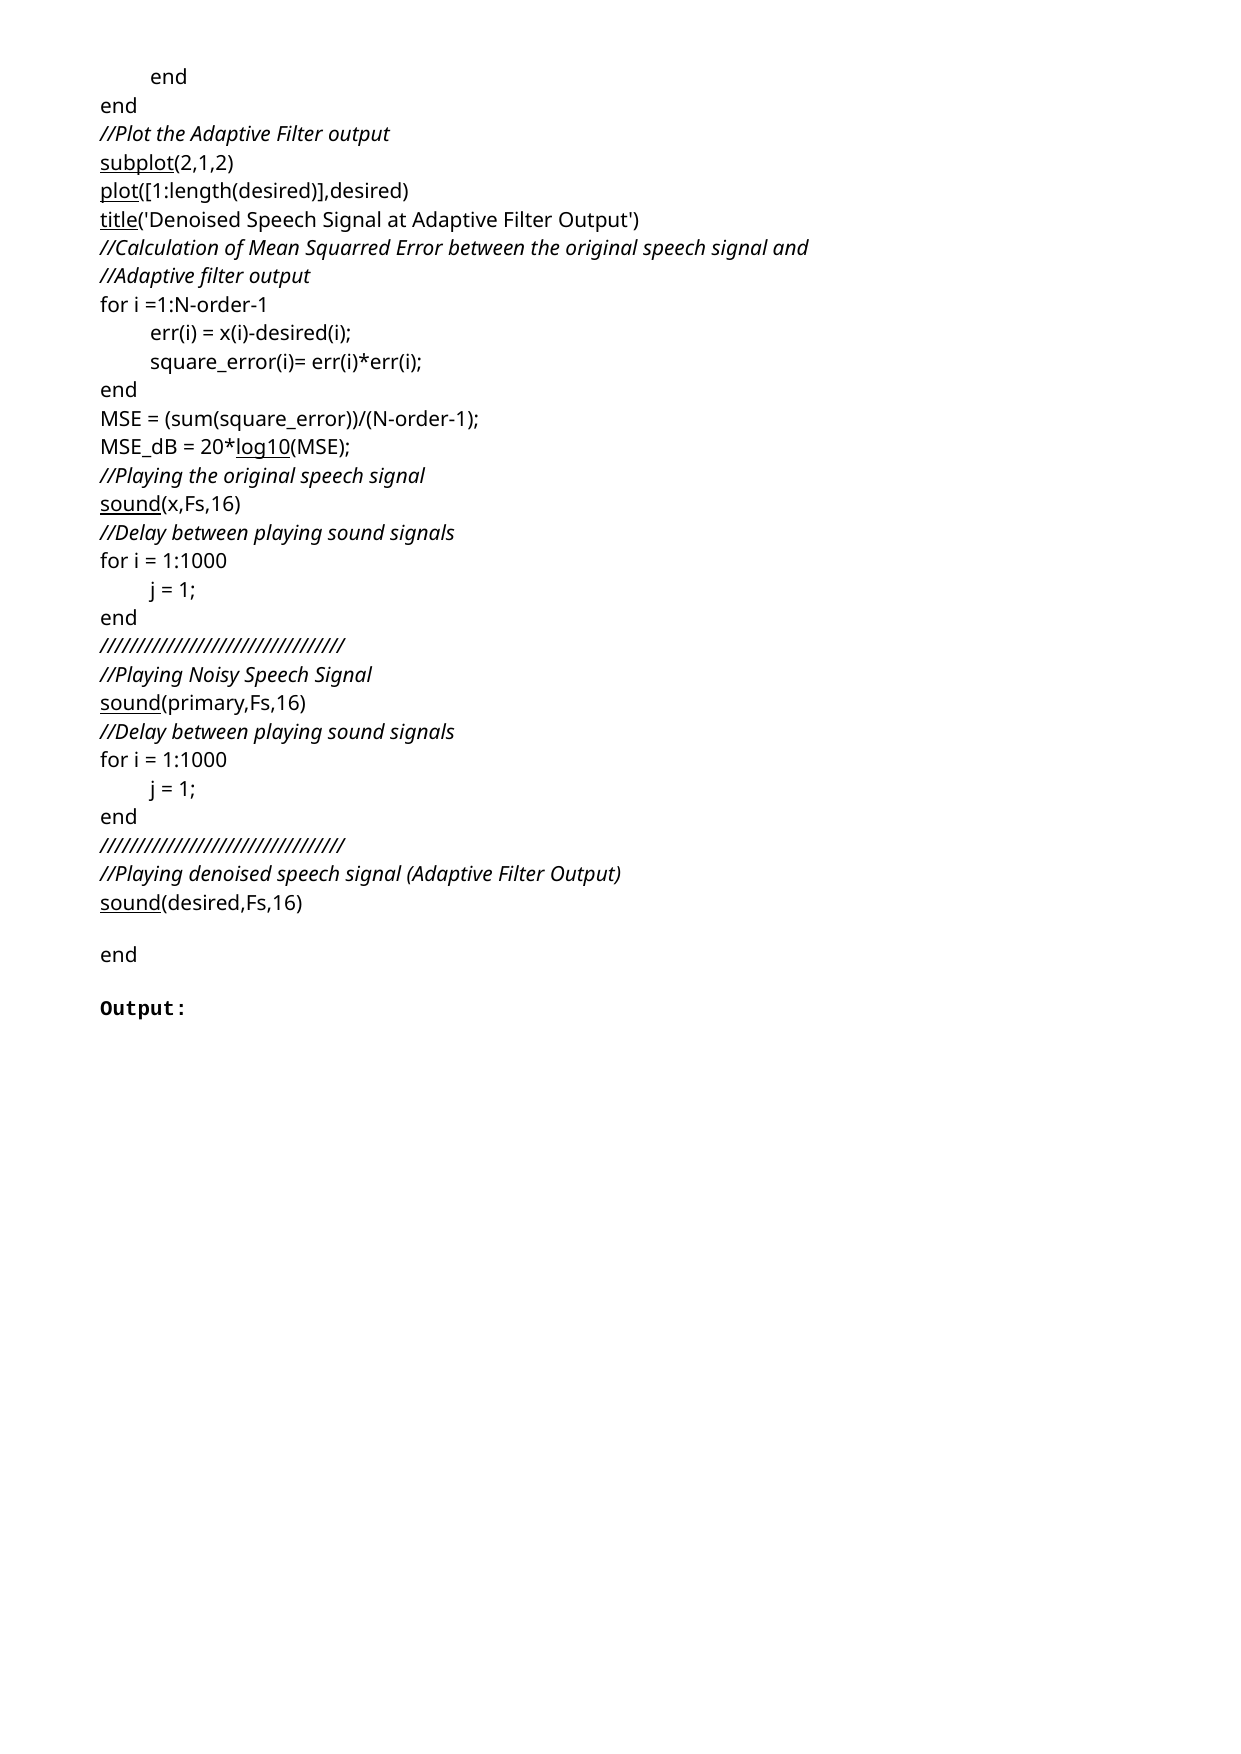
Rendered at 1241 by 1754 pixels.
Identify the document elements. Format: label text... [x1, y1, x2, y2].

text //Delay between playing sound signals [100, 717, 1123, 745]
text subplot(2,1,2) [100, 148, 1123, 176]
text j = 1; [100, 774, 1123, 802]
text end [100, 603, 1123, 632]
text end [100, 940, 1123, 968]
text //Calculation of Mean Squarred Error between the original speech signal and [100, 233, 1123, 262]
text end [100, 376, 1123, 404]
text for i =1:N-order-1 [100, 290, 1123, 318]
text sound(x,Fs,16) [100, 489, 1123, 518]
text //Playing Noisy Speech Signal [100, 660, 1123, 688]
text plot([1:length(desired)],desired) [100, 176, 1123, 205]
text end [100, 802, 1123, 831]
text end [100, 62, 1123, 91]
text ///////////////////////////////// [100, 632, 1123, 660]
text Output: [100, 998, 1123, 1021]
text for i = 1:1000 [100, 745, 1123, 774]
text sound(desired,Fs,16) [100, 888, 1123, 916]
text title('Denoised Speech Signal at Adaptive Filter Output') [100, 205, 1123, 233]
text err(i) = x(i)-desired(i); [100, 318, 1123, 347]
text //Adaptive filter output [100, 262, 1123, 290]
text //Plot the Adaptive Filter output [100, 119, 1123, 148]
text for i = 1:1000 [100, 546, 1123, 575]
text //Playing the original speech signal [100, 461, 1123, 489]
text end [100, 91, 1123, 119]
text ///////////////////////////////// [100, 831, 1123, 859]
text //Playing denoised speech signal (Adaptive Filter Output) [100, 859, 1123, 888]
text MSE = (sum(square_error))/(N-order-1); [100, 404, 1123, 432]
text sound(primary,Fs,16) [100, 688, 1123, 717]
text j = 1; [100, 575, 1123, 603]
text square_error(i)= err(i)*err(i); [100, 347, 1123, 376]
text //Delay between playing sound signals [100, 518, 1123, 546]
text MSE_dB = 20*log10(MSE); [100, 432, 1123, 461]
